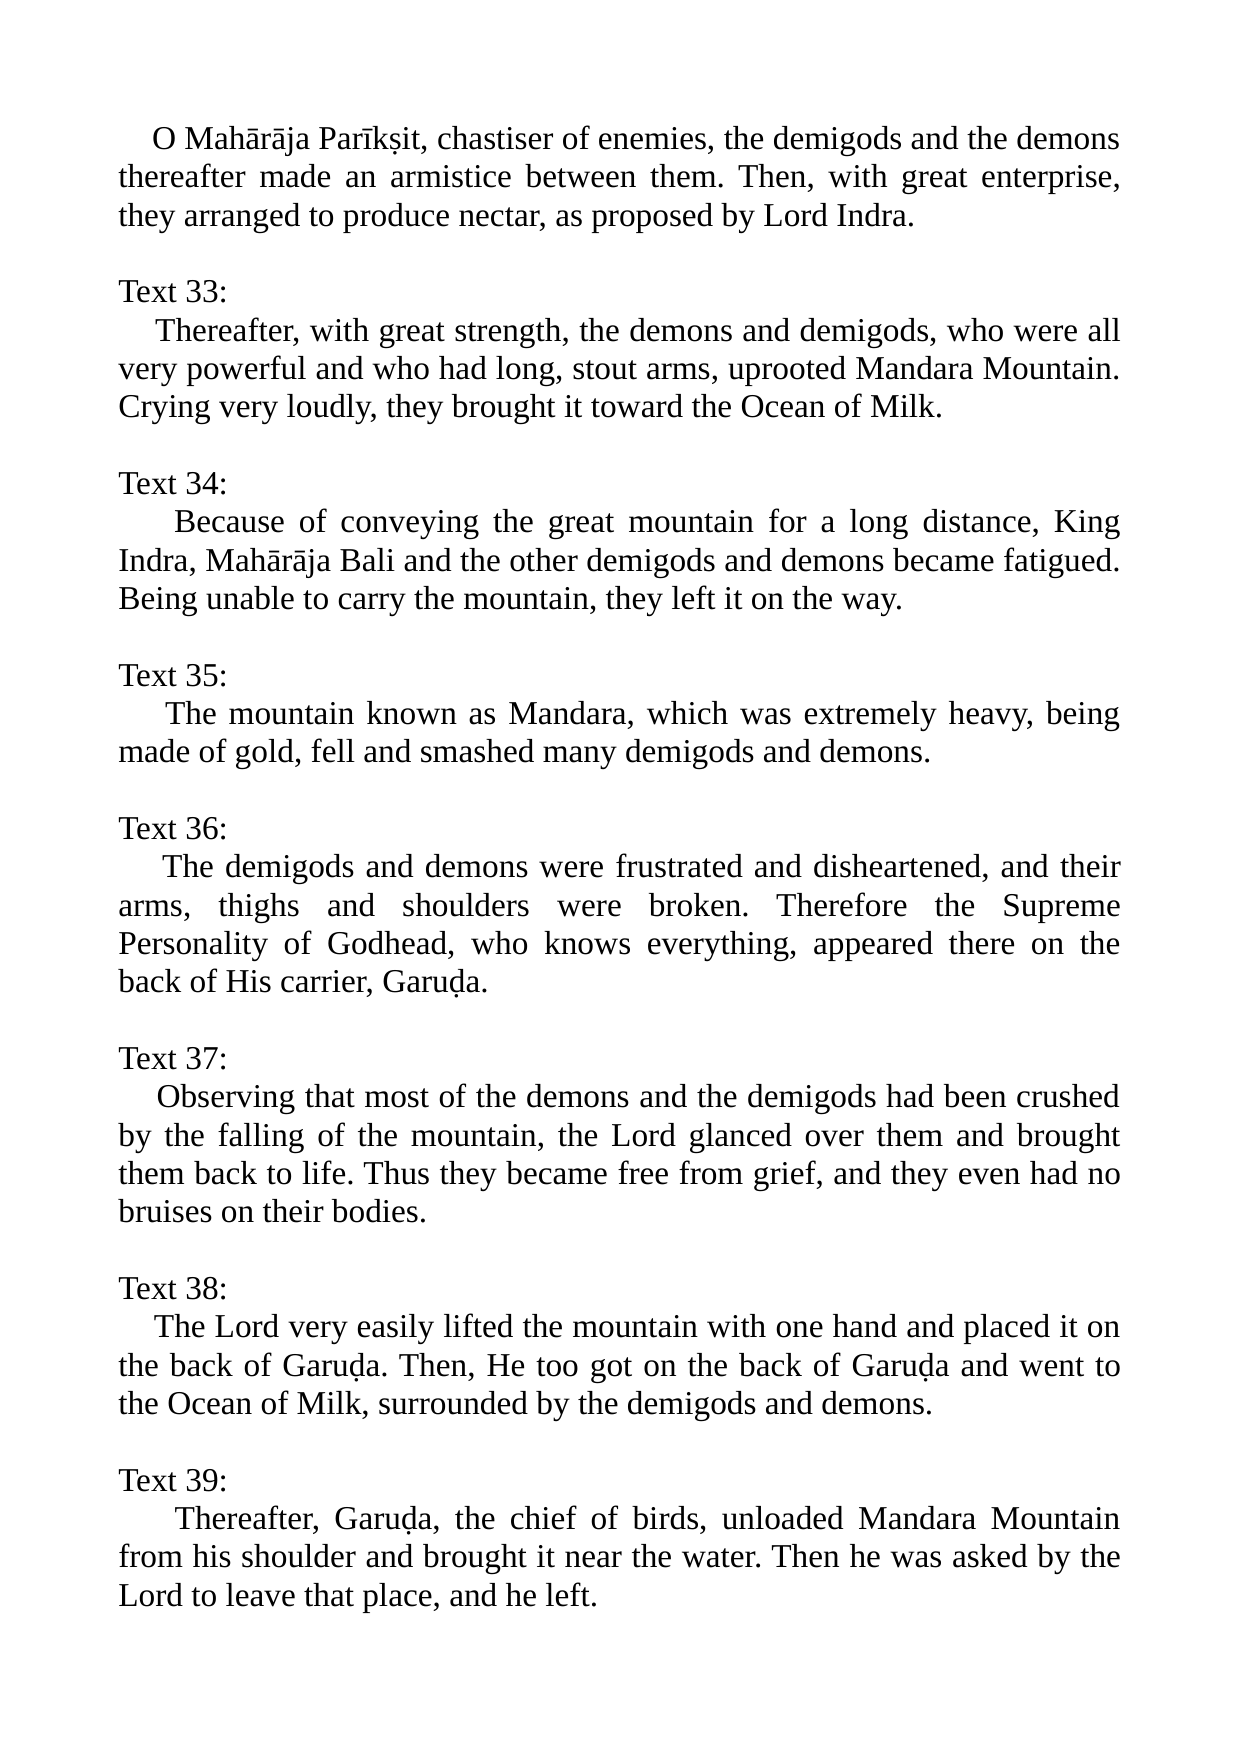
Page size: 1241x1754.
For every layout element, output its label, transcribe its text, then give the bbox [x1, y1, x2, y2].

text Text 39: [118, 1460, 1122, 1498]
text Text 38: [118, 1268, 1122, 1306]
text Text 33: [118, 271, 1122, 310]
text Thereafter, Garuḍa, the chief of birds, unloaded Mandara Mountain from his shoulder and brought it near the water. Then he was asked by the Lord to leave that place, and he left. [118, 1498, 1122, 1613]
text Text 37: [118, 1038, 1122, 1076]
text Because of conveying the great mountain for a long distance, King Indra, Mahārāja Bali and the other demigods and demons became fatigued. Being unable to carry the mountain, they left it on the way. [118, 501, 1122, 616]
text The Lord very easily lifted the mountain with one hand and placed it on the back of Garuḍa. Then, He too got on the back of Garuḍa and went to the Ocean of Milk, surrounded by the demigods and demons. [118, 1306, 1122, 1421]
text O Mahārāja Parīkṣit, chastiser of enemies, the demigods and the demons thereafter made an armistice between them. Then, with great enterprise, they arranged to produce nectar, as proposed by Lord Indra. [118, 118, 1122, 233]
text Text 35: [118, 655, 1122, 693]
text The demigods and demons were frustrated and disheartened, and their arms, thighs and shoulders were broken. Therefore the Supreme Personality of Godhead, who knows everything, appeared there on the back of His carrier, Garuḍa. [118, 846, 1122, 1000]
text Text 36: [118, 808, 1122, 846]
text Thereafter, with great strength, the demons and demigods, who were all very powerful and who had long, stout arms, uprooted Mandara Mountain. Crying very loudly, they brought it toward the Ocean of Milk. [118, 310, 1122, 425]
text Observing that most of the demons and the demigods had been crushed by the falling of the mountain, the Lord glanced over them and brought them back to life. Thus they became free from grief, and they even had no bruises on their bodies. [118, 1076, 1122, 1230]
text The mountain known as Mandara, which was extremely heavy, being made of gold, fell and smashed many demigods and demons. [118, 693, 1122, 770]
text Text 34: [118, 463, 1122, 501]
